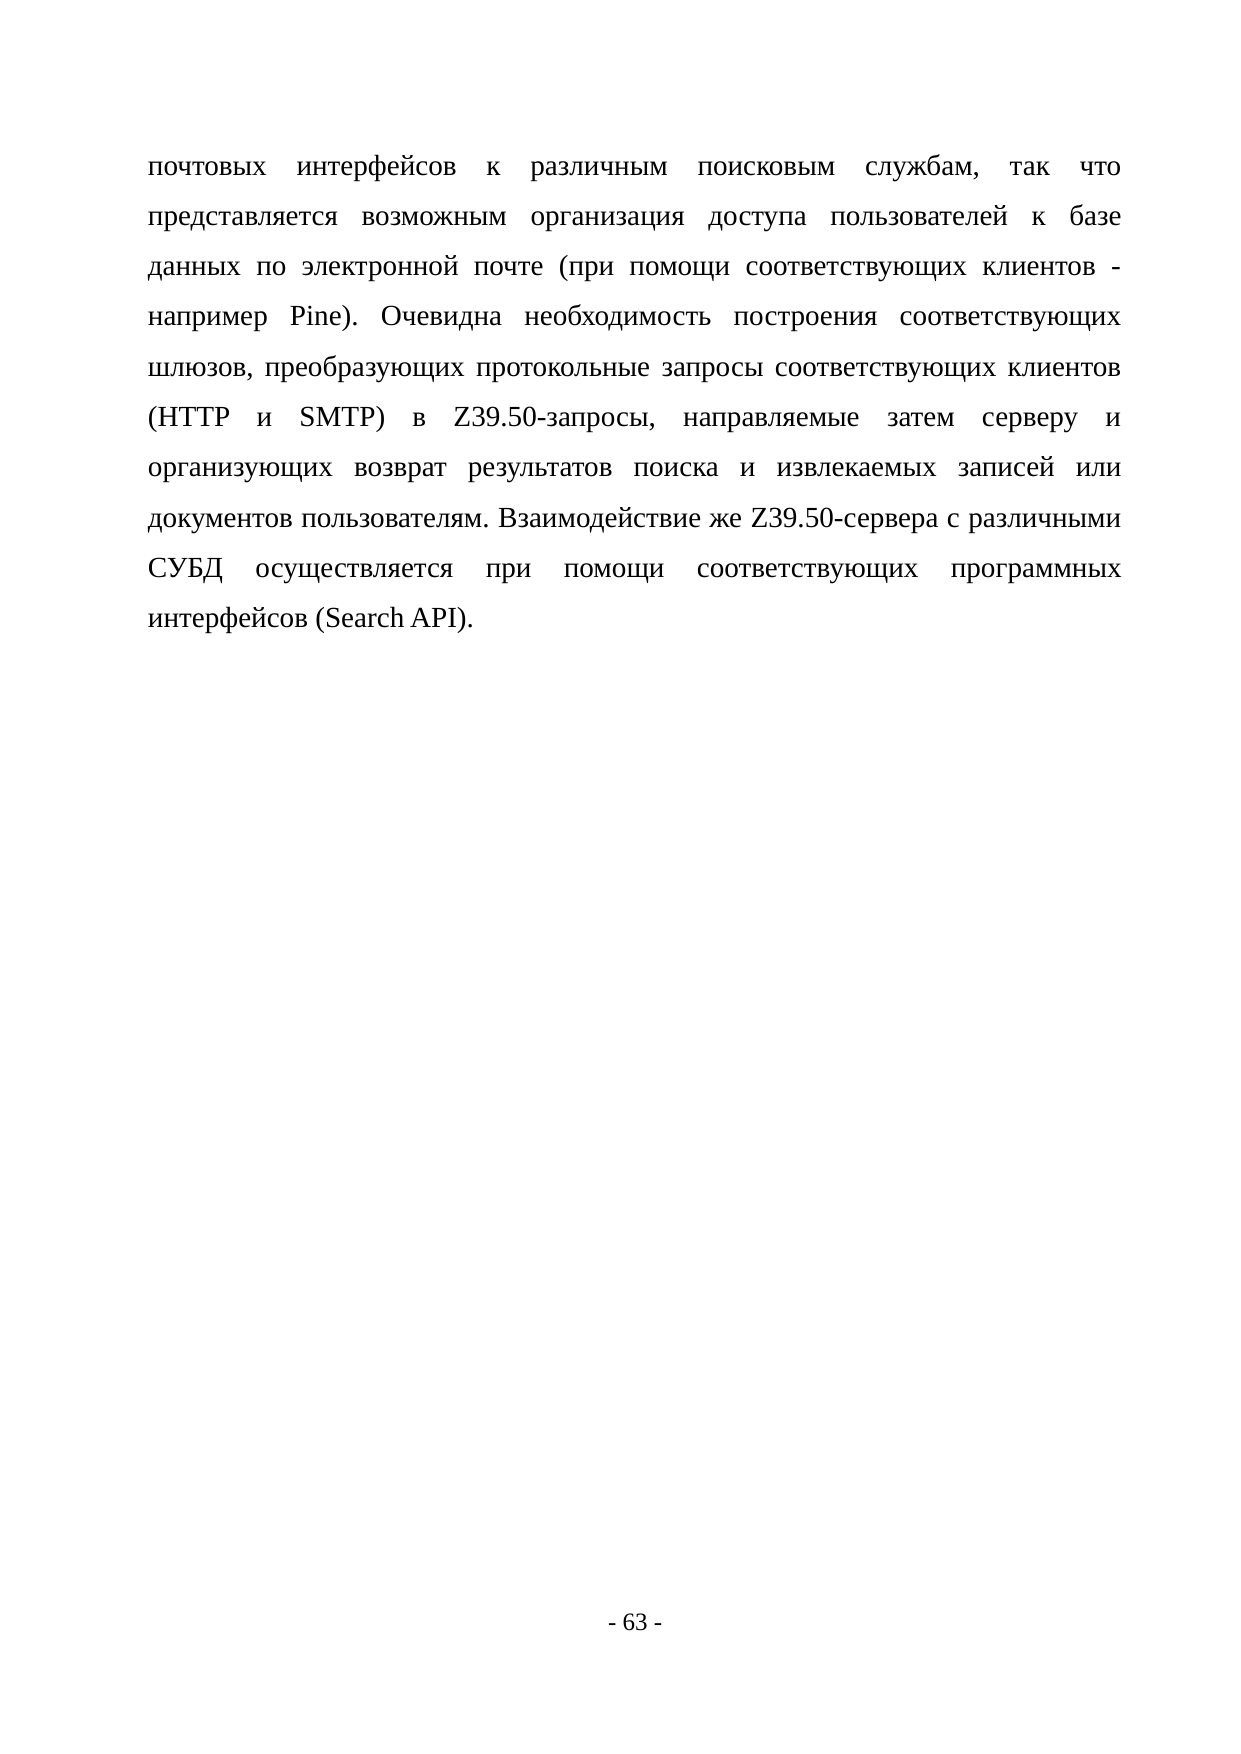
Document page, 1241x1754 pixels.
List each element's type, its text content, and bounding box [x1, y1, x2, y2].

text почтовых интерфейсов к различным поисковым службам, так что представляется возможным организация доступа пользователей к базe данных по электронной почте (при помощи соответствующих клиентов - например Pine). Очевидна необходимость построения соответствующих шлюзов, преобразующих протокольные запросы соответствующих клиентов (HTTP и SMTP) в Z39.50-запросы, направляемые затем серверу и организующих возврат результатов поиска и извлекаемых записей или документов пользователям. Взаимодействие же Z39.50-сервера с различными СУБД осуществляется при помощи соответствующих программных интерфейсов (Search API). [148, 148, 1122, 634]
